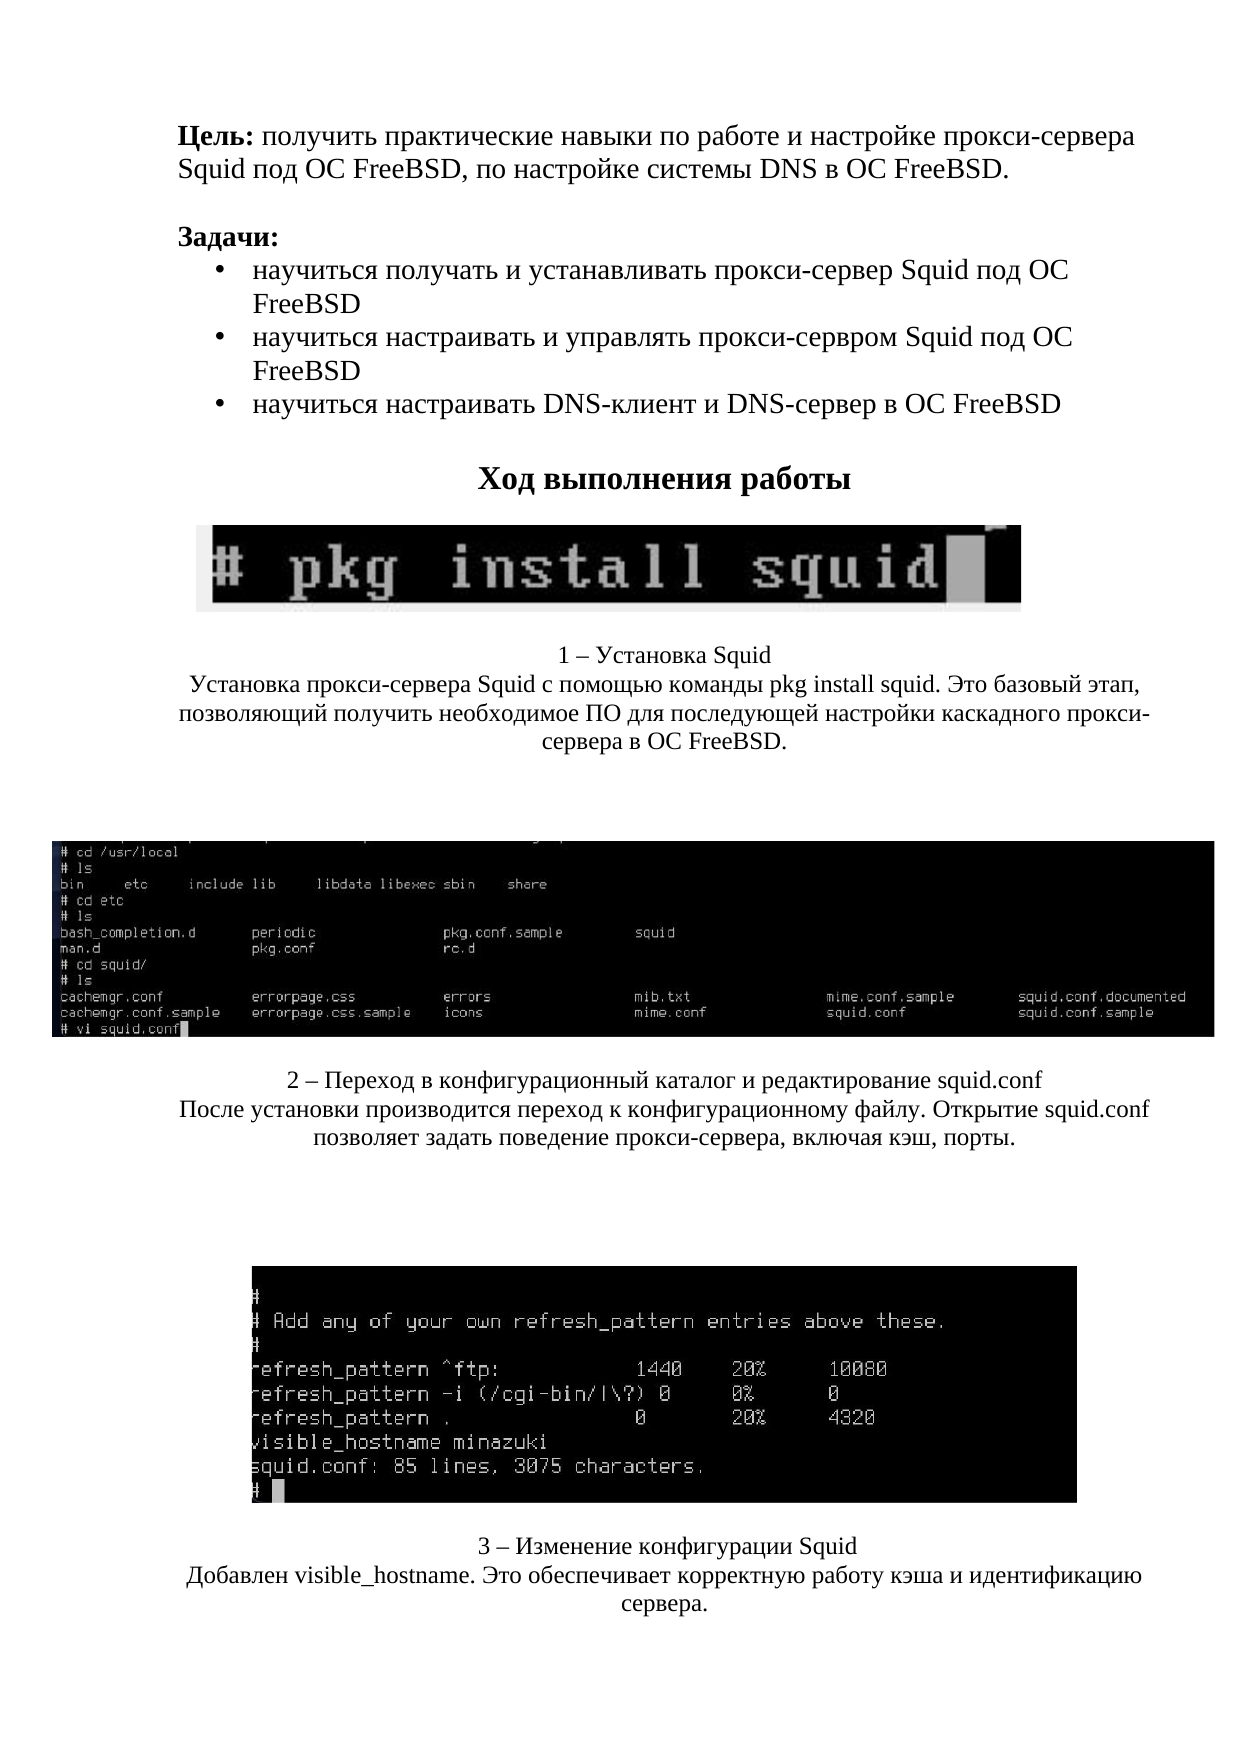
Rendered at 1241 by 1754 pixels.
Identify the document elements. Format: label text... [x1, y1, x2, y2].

picture [52, 841, 1215, 1037]
text Задачи: [177, 219, 1152, 252]
text Цель: получить практические навыки по работе и настройке прокси-сервера Squid под ОС FreeBSD, по настройке системы DNS в ОС FreeBSD. [177, 118, 1152, 185]
text 3 – Изменение конфигурации Squid Добавлен visible_hostname. Это обеспечивает корректную работу кэша и идентификацию сервера. [177, 1531, 1152, 1617]
text 1 – Установка Squid Установка прокси-сервера Squid с помощью команды pkg install squid. Это базовый этап, позволяющий получить необходимое ПО для последующей настройки каскадного прокси-сервера в ОС FreeBSD. [177, 611, 1152, 755]
picture [251, 1266, 1077, 1503]
text Ход выполнения работы [177, 459, 1152, 497]
list научиться настраивать DNS-клиент и DNS-сервер в ОС FreeBSD [215, 387, 1152, 420]
picture [196, 525, 1022, 612]
text 2 – Переход в конфигурационный каталог и редактирование squid.conf После установки производится переход к конфигурационному файлу. Открытие squid.conf позволяет задать поведение прокси-сервера, включая кэш, порты. [177, 1037, 1152, 1151]
list научиться получать и устанавливать прокси-сервер Squid под ОС FreeBSD [215, 252, 1152, 319]
list научиться настраивать и управлять прокси-сервром Squid под ОС FreeBSD [215, 319, 1152, 387]
